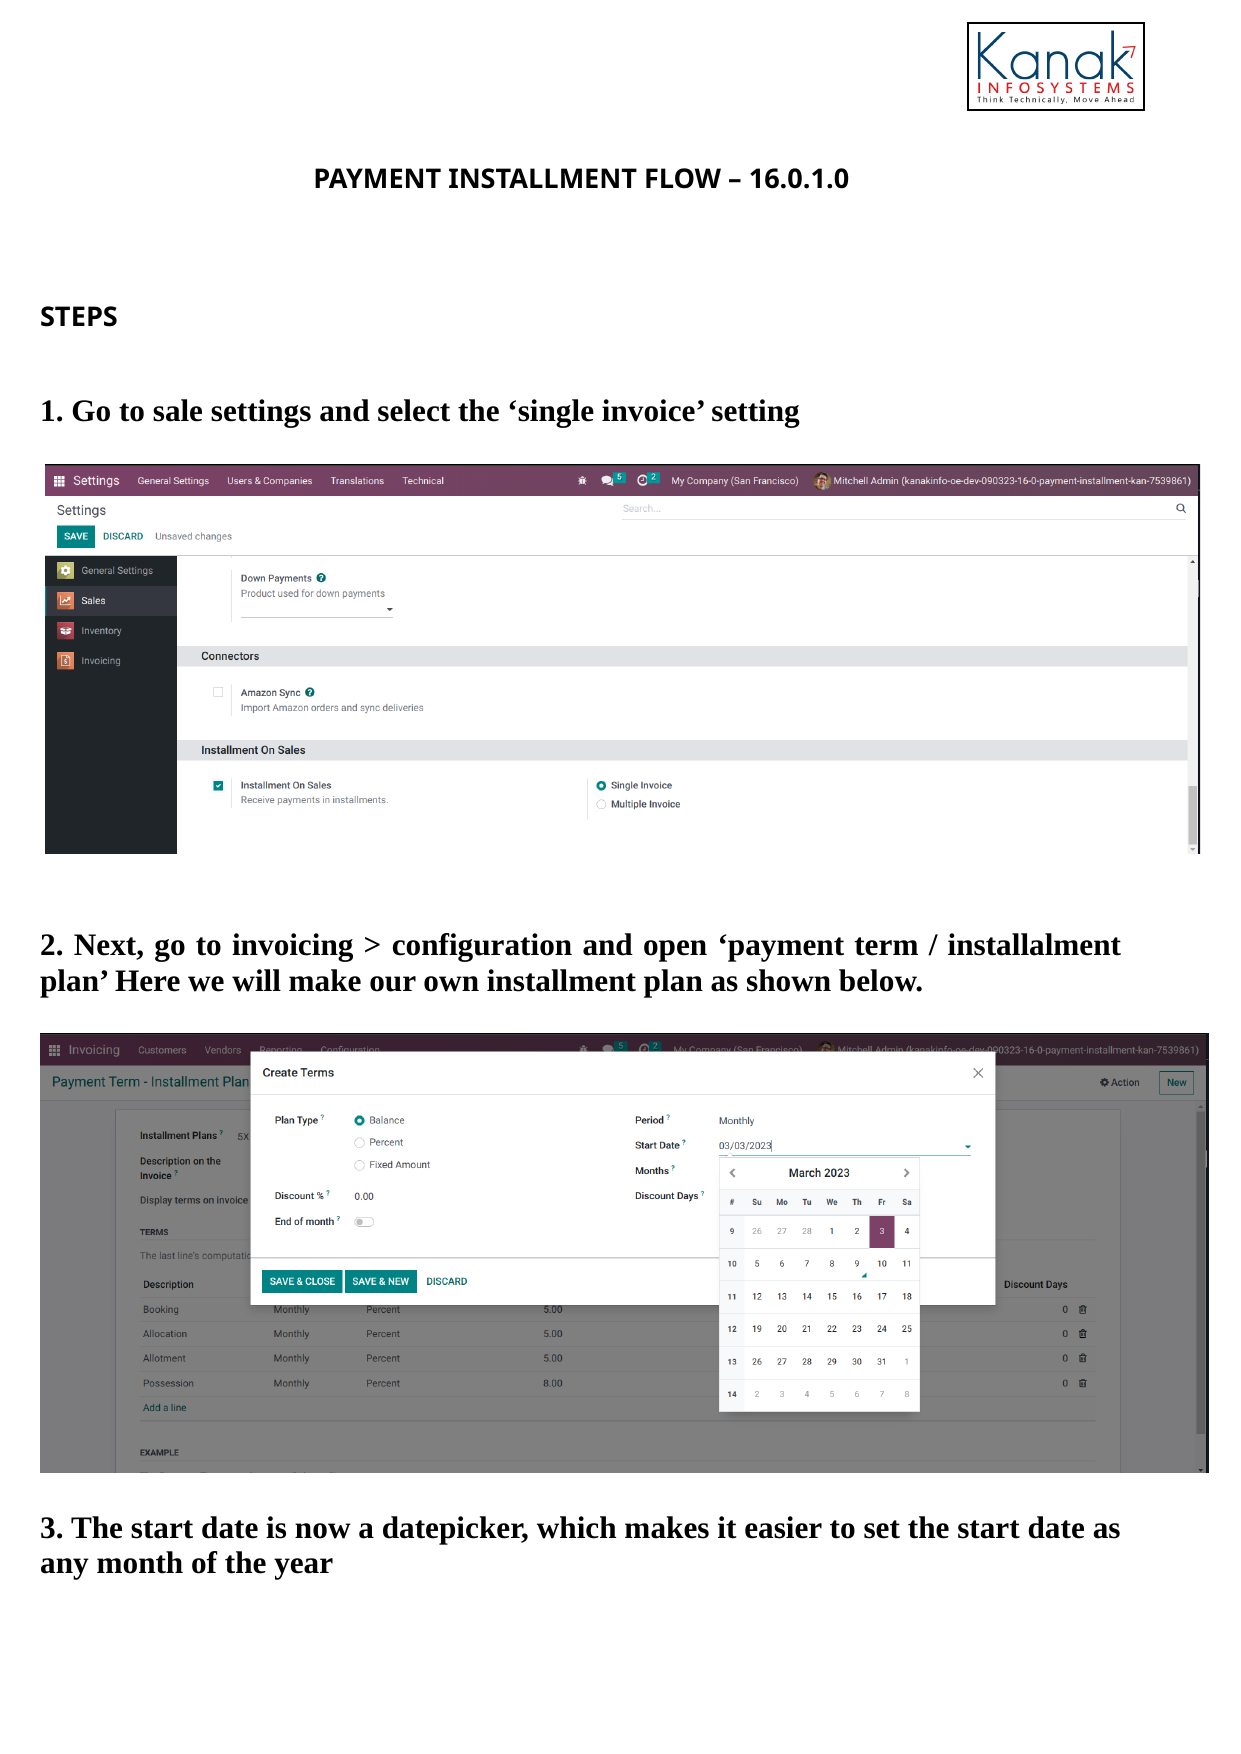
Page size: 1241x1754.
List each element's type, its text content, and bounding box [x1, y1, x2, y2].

picture [45, 464, 1201, 854]
text PAYMENT INSTALLMENT FLOW – 16.0.1.0 [40, 159, 1122, 196]
text 2. Next, go to invoicing > configuration and open ‘payment term / installalment plan’ Here we will make our own installment plan as shown below. [40, 926, 1122, 998]
text STEPS [40, 298, 1122, 363]
text 1. Go to sale settings and select the ‘single invoice’ setting [40, 392, 1122, 428]
picture [40, 1033, 1209, 1473]
text 3. The start date is now a datepicker, which makes it easier to set the start date as any month of the year [40, 1509, 1122, 1581]
picture [969, 24, 1143, 109]
